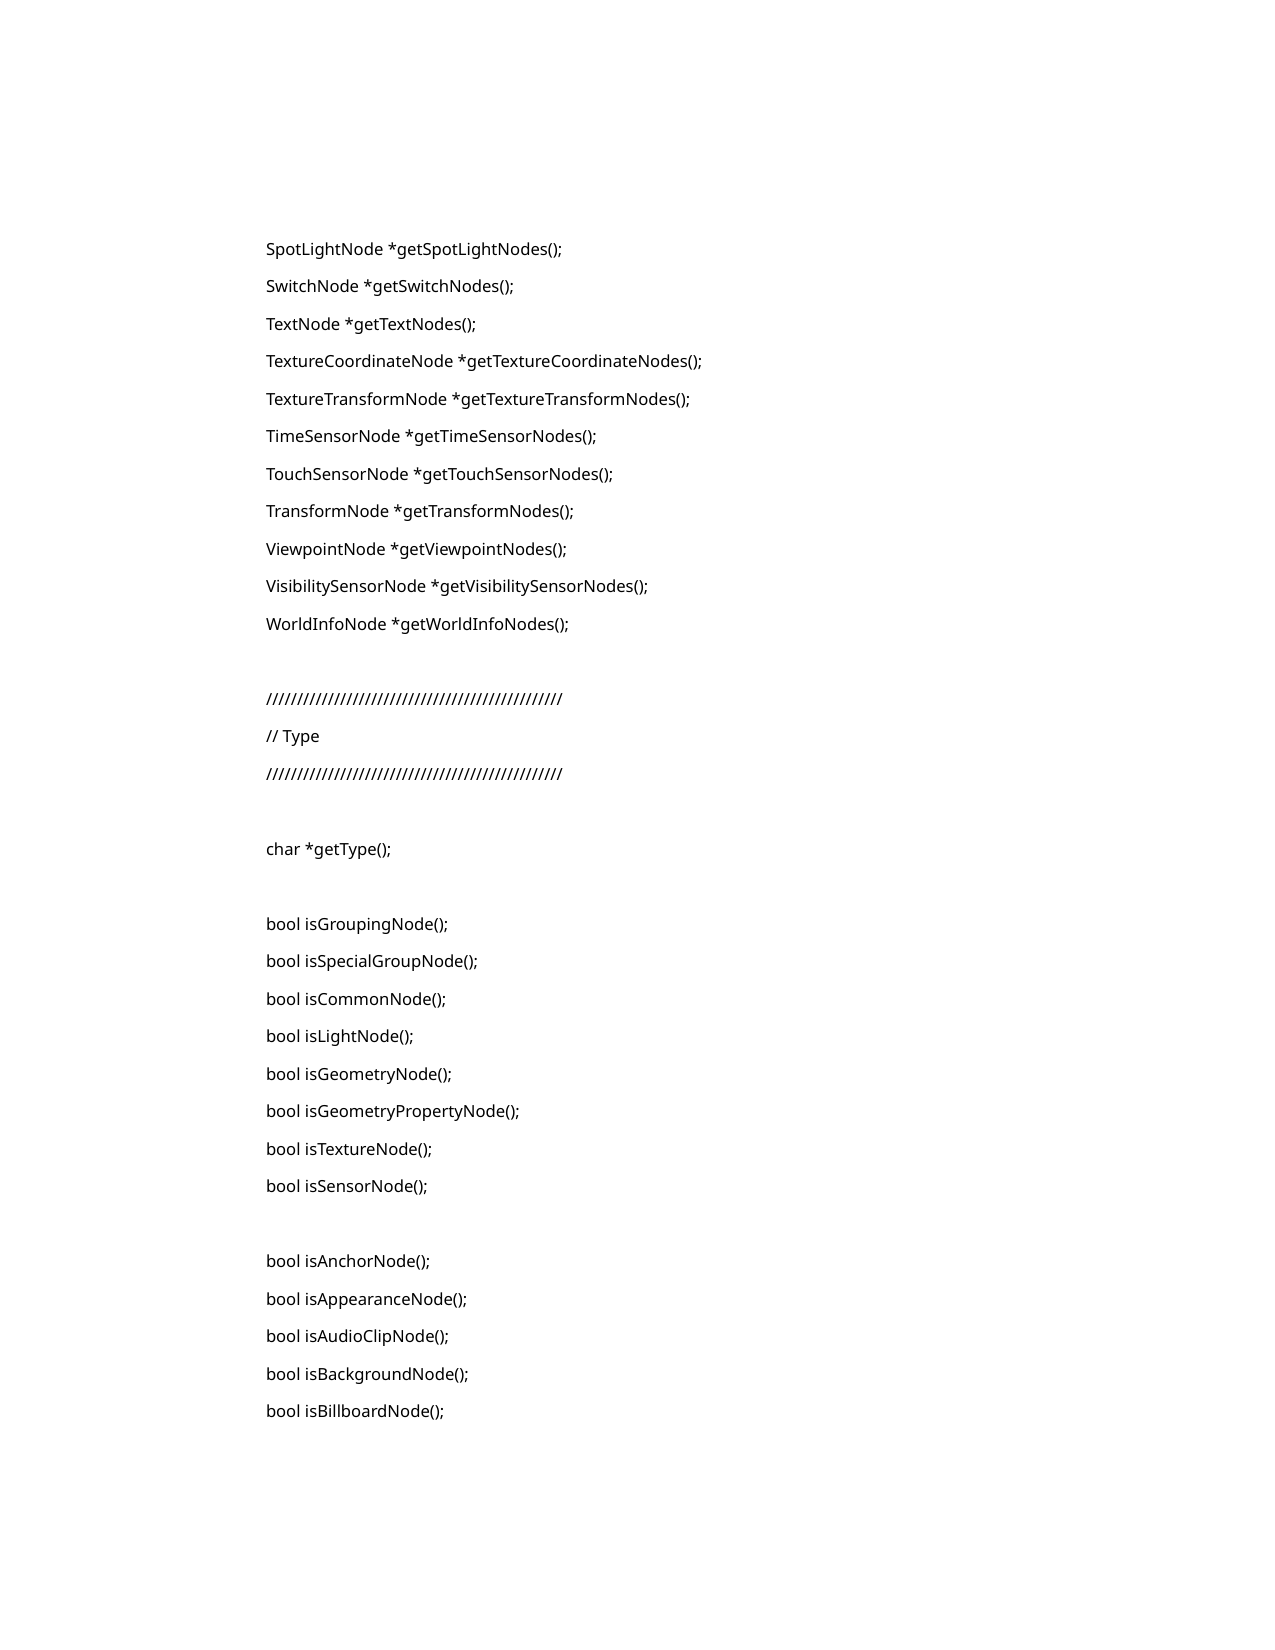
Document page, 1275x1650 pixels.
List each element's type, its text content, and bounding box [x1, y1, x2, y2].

text TextureCoordinateNode *getTextureCoordinateNodes(); [198, 342, 1098, 380]
text WorldInfoNode *getWorldInfoNodes(); [198, 605, 1098, 642]
text bool isSpecialGroupNode(); [198, 942, 1098, 980]
text bool isBackgroundNode(); [198, 1355, 1098, 1392]
text TimeSensorNode *getTimeSensorNodes(); [198, 417, 1098, 455]
text bool isBillboardNode(); [198, 1392, 1098, 1430]
text bool isAnchorNode(); [198, 1242, 1098, 1280]
text bool isGeometryNode(); [198, 1055, 1098, 1092]
text bool isGeometryPropertyNode(); [198, 1092, 1098, 1130]
text bool isLightNode(); [198, 1017, 1098, 1055]
text char *getType(); [198, 830, 1098, 867]
text bool isAppearanceNode(); [198, 1280, 1098, 1317]
text TextureTransformNode *getTextureTransformNodes(); [198, 380, 1098, 417]
text TouchSensorNode *getTouchSensorNodes(); [198, 455, 1098, 492]
text TextNode *getTextNodes(); [198, 305, 1098, 342]
text bool isSensorNode(); [198, 1167, 1098, 1205]
text // Type [198, 717, 1098, 755]
text bool isCommonNode(); [198, 980, 1098, 1017]
text //////////////////////////////////////////////// [198, 755, 1098, 792]
text ViewpointNode *getViewpointNodes(); [198, 530, 1098, 567]
text SwitchNode *getSwitchNodes(); [198, 267, 1098, 305]
text bool isGroupingNode(); [198, 905, 1098, 942]
text SpotLightNode *getSpotLightNodes(); [198, 230, 1098, 267]
text VisibilitySensorNode *getVisibilitySensorNodes(); [198, 567, 1098, 605]
text TransformNode *getTransformNodes(); [198, 492, 1098, 530]
text //////////////////////////////////////////////// [198, 680, 1098, 717]
text bool isAudioClipNode(); [198, 1317, 1098, 1355]
text bool isTextureNode(); [198, 1130, 1098, 1167]
